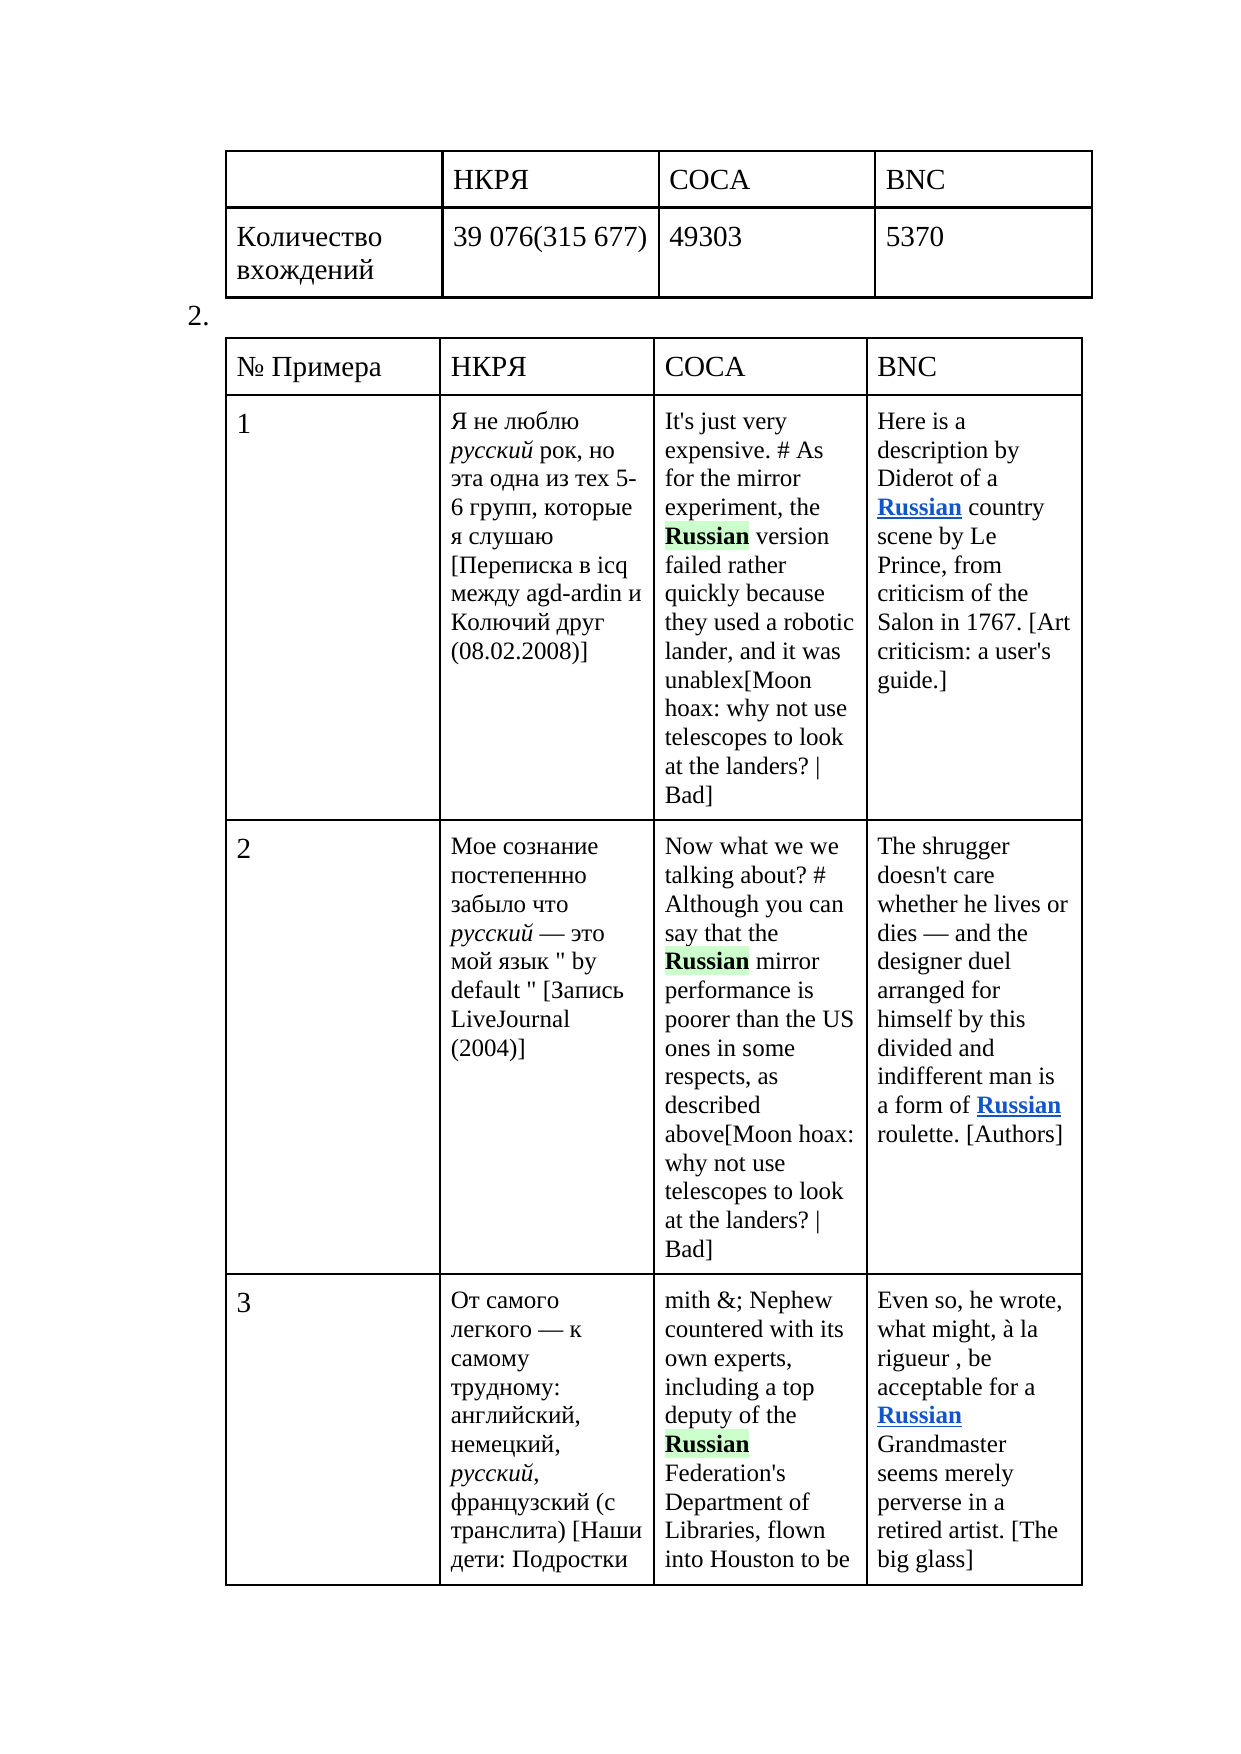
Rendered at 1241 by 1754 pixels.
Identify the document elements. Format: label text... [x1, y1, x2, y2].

table_cell Количество вхождений [227, 209, 441, 296]
table_header BNC [868, 339, 1081, 393]
table_cell Мое сознание постепеннно забыло что русский — это мой язык " by default " [Запись LiveJournal (2004)] [441, 821, 653, 1273]
table_cell 5370 [876, 209, 1091, 296]
table_header COCA [660, 152, 874, 206]
table_header № Примера [227, 339, 439, 393]
table_cell mith &; Nephew countered with its own experts, including a top deputy of the Russian Federation's Department of Libraries, flown into Houston to be [655, 1275, 866, 1583]
table_cell 1 [227, 396, 439, 819]
table_cell It's just very expensive. # As for the mirror experiment, the Russian version failed rather quickly because they used a robotic lander, and it was unableх[Moon hoax: why not use telescopes to look at the landers? | Bad] [655, 396, 866, 819]
table_header COCA [655, 339, 866, 393]
table_cell 39 076(315 677) [444, 209, 658, 296]
table_header НКРЯ [444, 152, 658, 206]
table_cell От самого легкого — к самому трудному: английский, немецкий, русский, французский (с транслита) [Наши дети: Подростки [441, 1275, 653, 1583]
table_cell 2 [227, 821, 439, 1273]
table_cell 3 [227, 1275, 439, 1583]
table_cell The shrugger doesn't care whether he lives or dies — and the designer duel arranged for himself by this divided and indifferent man is a form of Russian roulette. [Authors] [868, 821, 1081, 1273]
table_cell Even so, he wrote, what might, à la rigueur , be acceptable for a Russian Grandmaster seems merely perverse in a retired artist. [The big glass] [868, 1275, 1081, 1583]
table_cell Я не люблю русский рок, но эта одна из тех 5-6 групп, которые я слушаю [Переписка в icq между agd-ardin и Колючий друг (08.02.2008)] [441, 396, 653, 819]
table_cell 49303 [660, 209, 874, 296]
table_header BNC [876, 152, 1091, 206]
table_header [227, 152, 441, 206]
table_cell Here is a description by Diderot of a Russian country scene by Le Prince, from criticism of the Salon in 1767. [Art criticism: a user's guide.] [868, 396, 1081, 819]
table_header НКРЯ [441, 339, 653, 393]
table_cell Now what we we talking about? # Although you can say that the Russian mirror performance is poorer than the US ones in some respects, as described above[Moon hoax: why not use telescopes to look at the landers? | Bad] [655, 821, 866, 1273]
